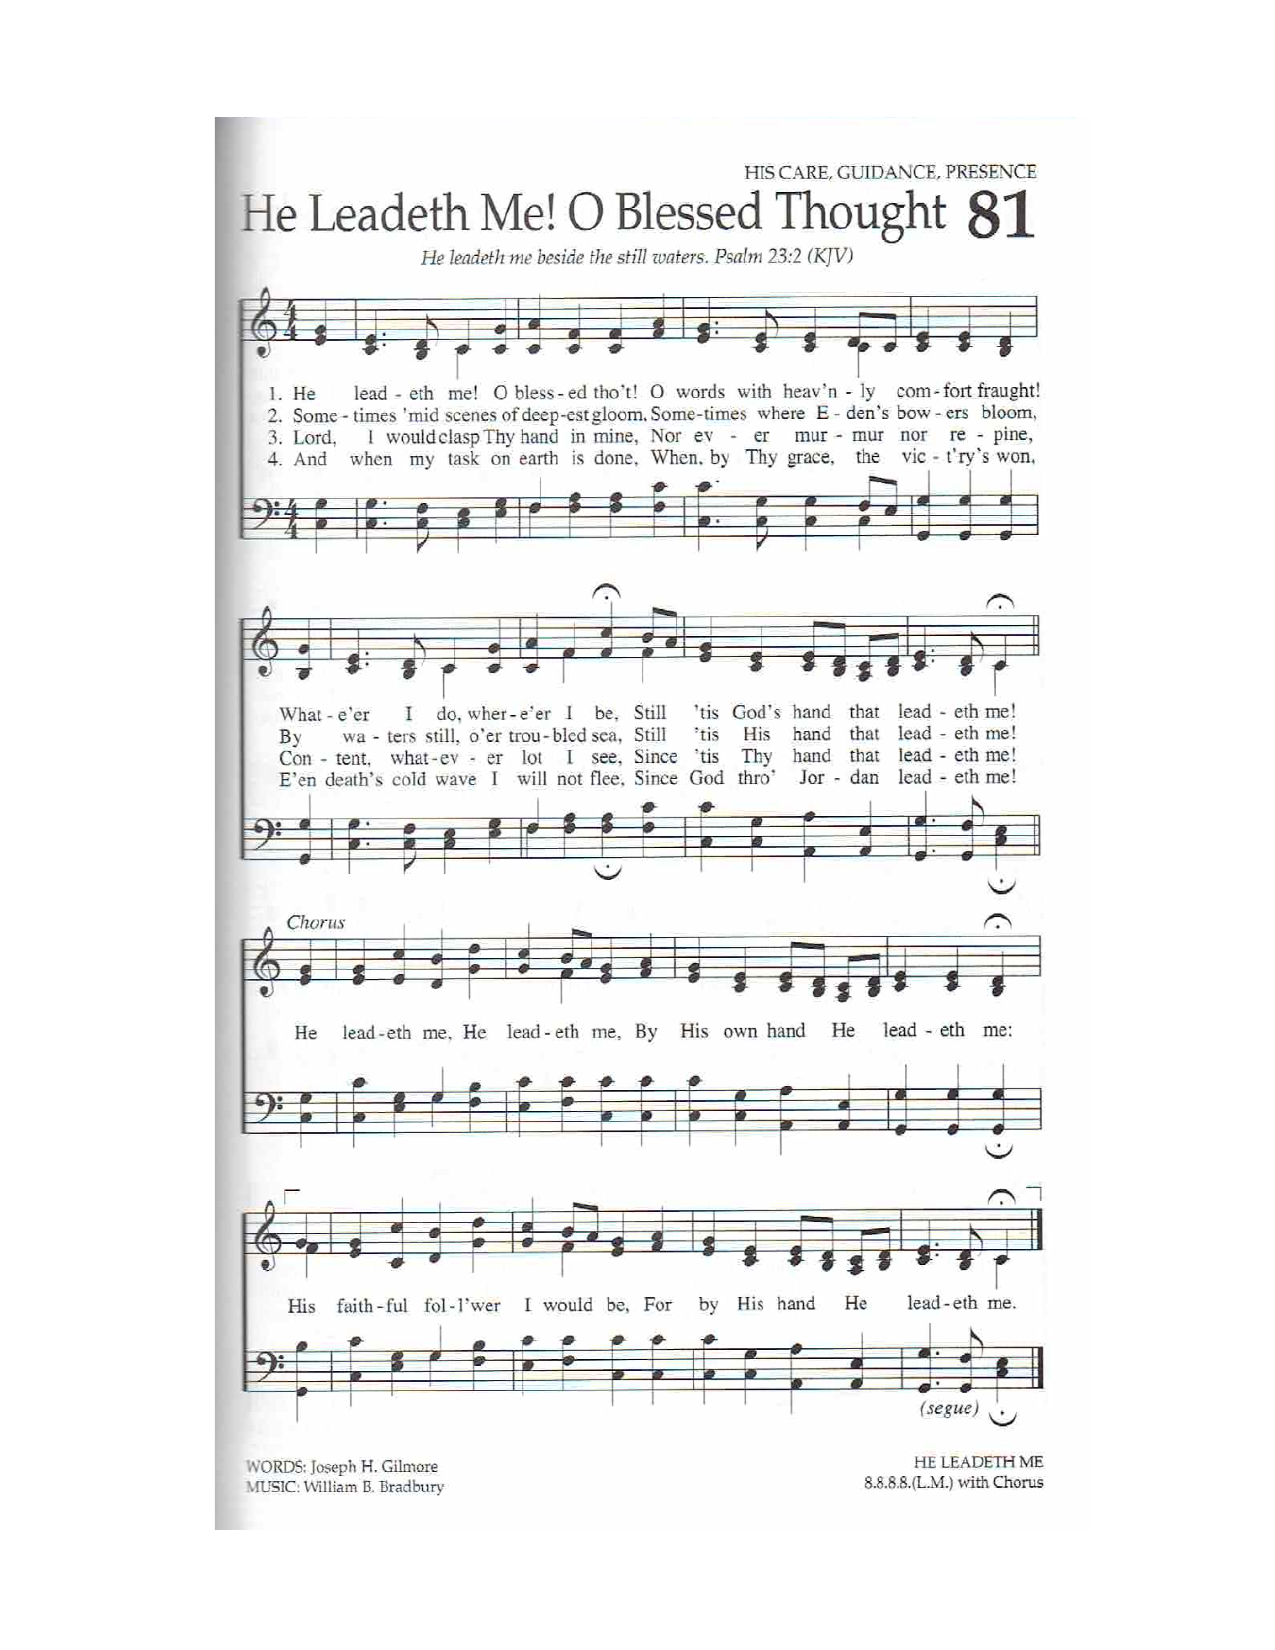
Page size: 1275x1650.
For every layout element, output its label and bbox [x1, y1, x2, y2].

picture [214, 117, 1091, 1530]
